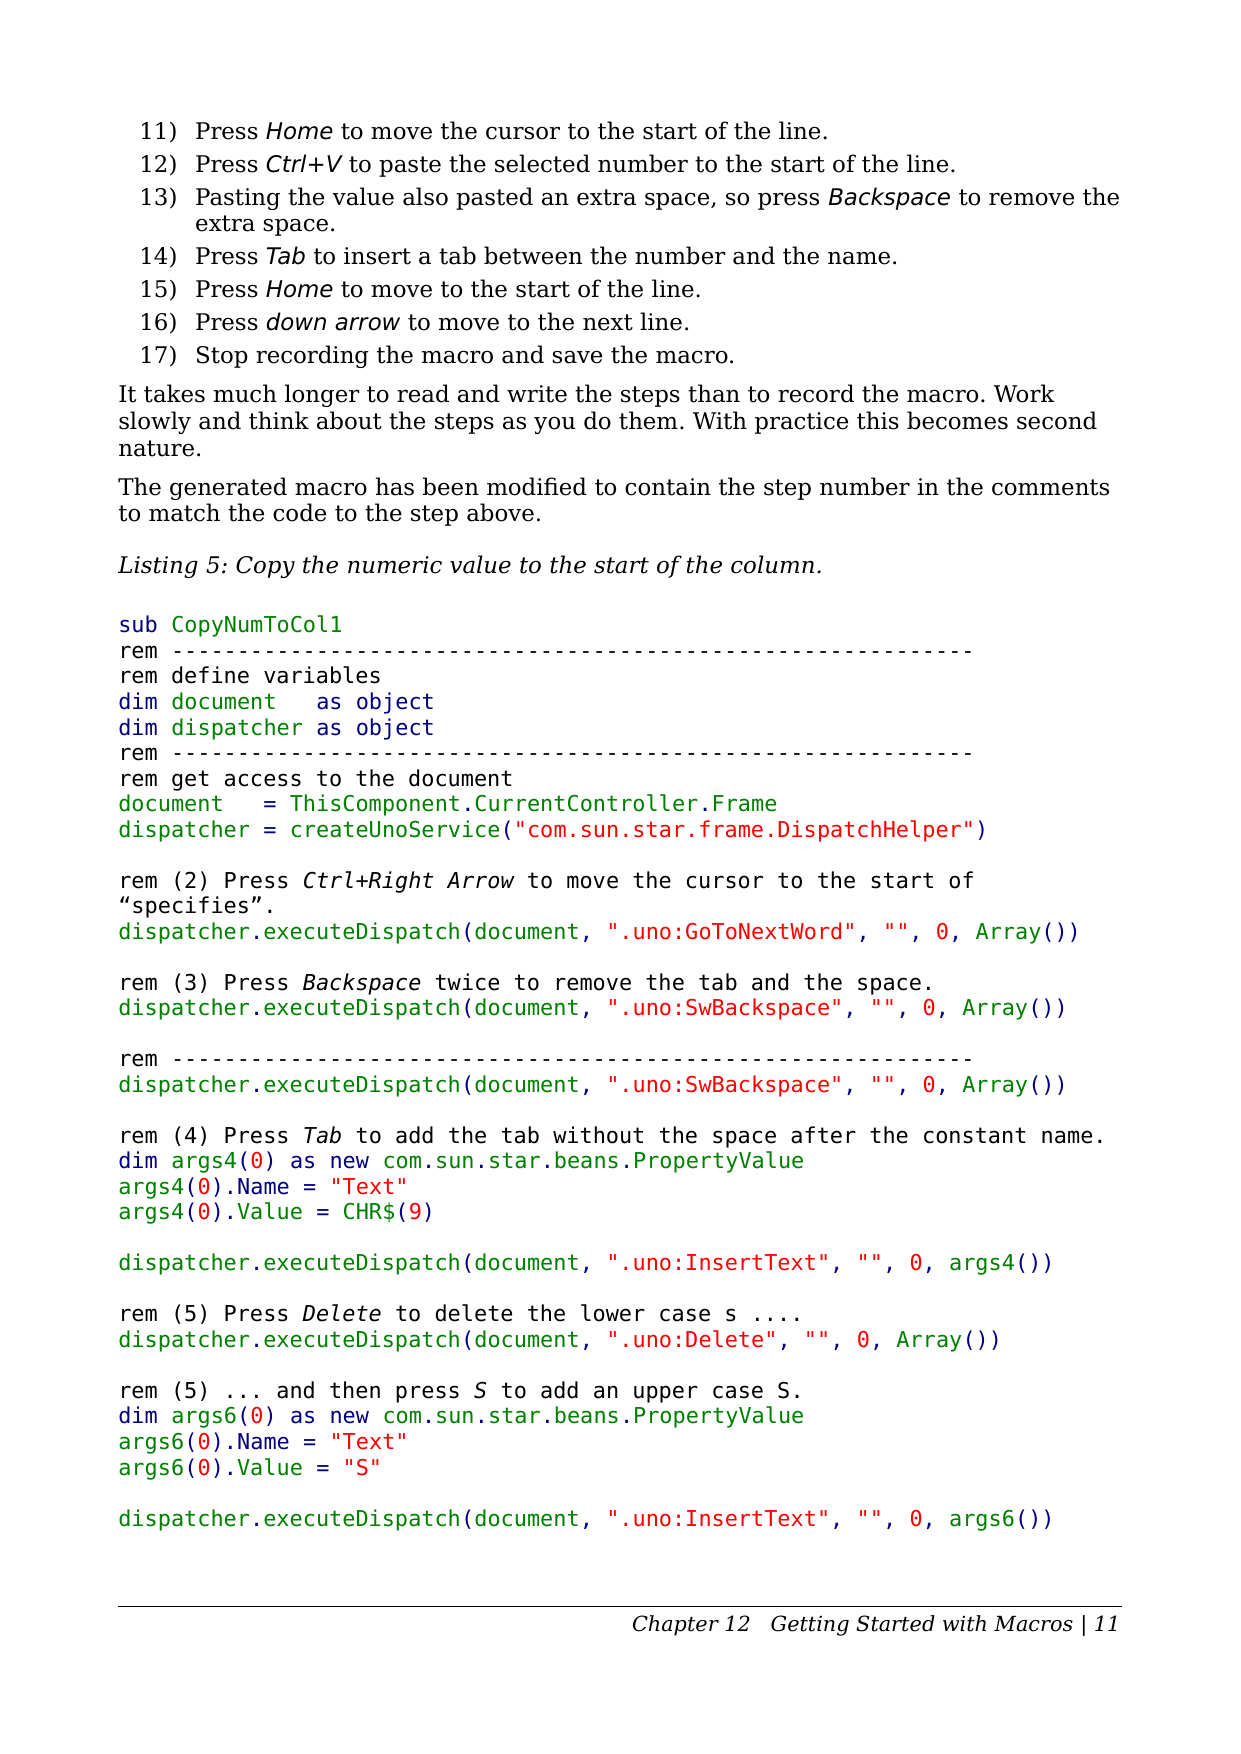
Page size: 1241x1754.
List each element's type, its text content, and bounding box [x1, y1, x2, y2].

text sub CopyNumToCol1 [118, 612, 1122, 638]
text args6(0).Value = "S" [118, 1455, 1122, 1480]
text dispatcher.executeDispatch(document, ".uno:InsertText", "", 0, args4()) [118, 1251, 1122, 1276]
text rem ------------------------------------------------------------- [118, 1046, 1122, 1072]
text It takes much longer to read and write the steps than to record the macro. Work slowly and think about the steps as you do them. With practice this becomes second nature. [118, 381, 1122, 461]
text dim args4(0) as new com.sun.star.beans.PropertyValue [118, 1148, 1122, 1174]
text dispatcher.executeDispatch(document, ".uno:Delete", "", 0, Array()) [118, 1327, 1122, 1353]
text rem (5) Press Delete to delete the lower case s .... [118, 1302, 1122, 1327]
list Stop recording the macro and save the macro. [177, 342, 1122, 369]
list Press Ctrl+V to paste the selected number to the start of the line. [177, 151, 1122, 178]
text dim document as object [118, 689, 1122, 714]
text rem define variables [118, 663, 1122, 689]
list Press Home to move to the start of the line. [177, 276, 1122, 303]
list Pasting the value also pasted an extra space, so press Backspace to remove the extra space. [177, 184, 1122, 237]
text rem (5) ... and then press S to add an upper case S. [118, 1378, 1122, 1404]
text rem get access to the document [118, 766, 1122, 791]
text dispatcher.executeDispatch(document, ".uno:InsertText", "", 0, args6()) [118, 1506, 1122, 1531]
text The generated macro has been modified to contain the step number in the comments to match the code to the step above. [118, 474, 1122, 527]
text dispatcher.executeDispatch(document, ".uno:SwBackspace", "", 0, Array()) [118, 995, 1122, 1021]
text dispatcher.executeDispatch(document, ".uno:GoToNextWord", "", 0, Array()) [118, 919, 1122, 944]
text document = ThisComponent.CurrentController.Frame [118, 791, 1122, 817]
list Press Home to move the cursor to the start of the line. [177, 118, 1122, 145]
list Press Tab to insert a tab between the number and the name. [177, 243, 1122, 270]
text args4(0).Value = CHR$(9) [118, 1199, 1122, 1225]
text rem ------------------------------------------------------------- [118, 638, 1122, 663]
text rem (4) Press Tab to add the tab without the space after the constant name. [118, 1123, 1122, 1148]
text dim dispatcher as object [118, 714, 1122, 740]
text dispatcher.executeDispatch(document, ".uno:SwBackspace", "", 0, Array()) [118, 1072, 1122, 1097]
text Listing 5: Copy the numeric value to the start of the column. [118, 552, 1122, 579]
text args4(0).Name = "Text" [118, 1174, 1122, 1199]
text dispatcher = createUnoService("com.sun.star.frame.DispatchHelper") [118, 817, 1122, 842]
list Press down arrow to move to the next line. [177, 309, 1122, 336]
text dim args6(0) as new com.sun.star.beans.PropertyValue [118, 1404, 1122, 1429]
text rem ------------------------------------------------------------- [118, 740, 1122, 766]
text args6(0).Name = "Text" [118, 1429, 1122, 1455]
text rem (3) Press Backspace twice to remove the tab and the space. [118, 970, 1122, 995]
text rem (2) Press Ctrl+Right Arrow to move the cursor to the start of “specifies”. [118, 868, 1122, 919]
